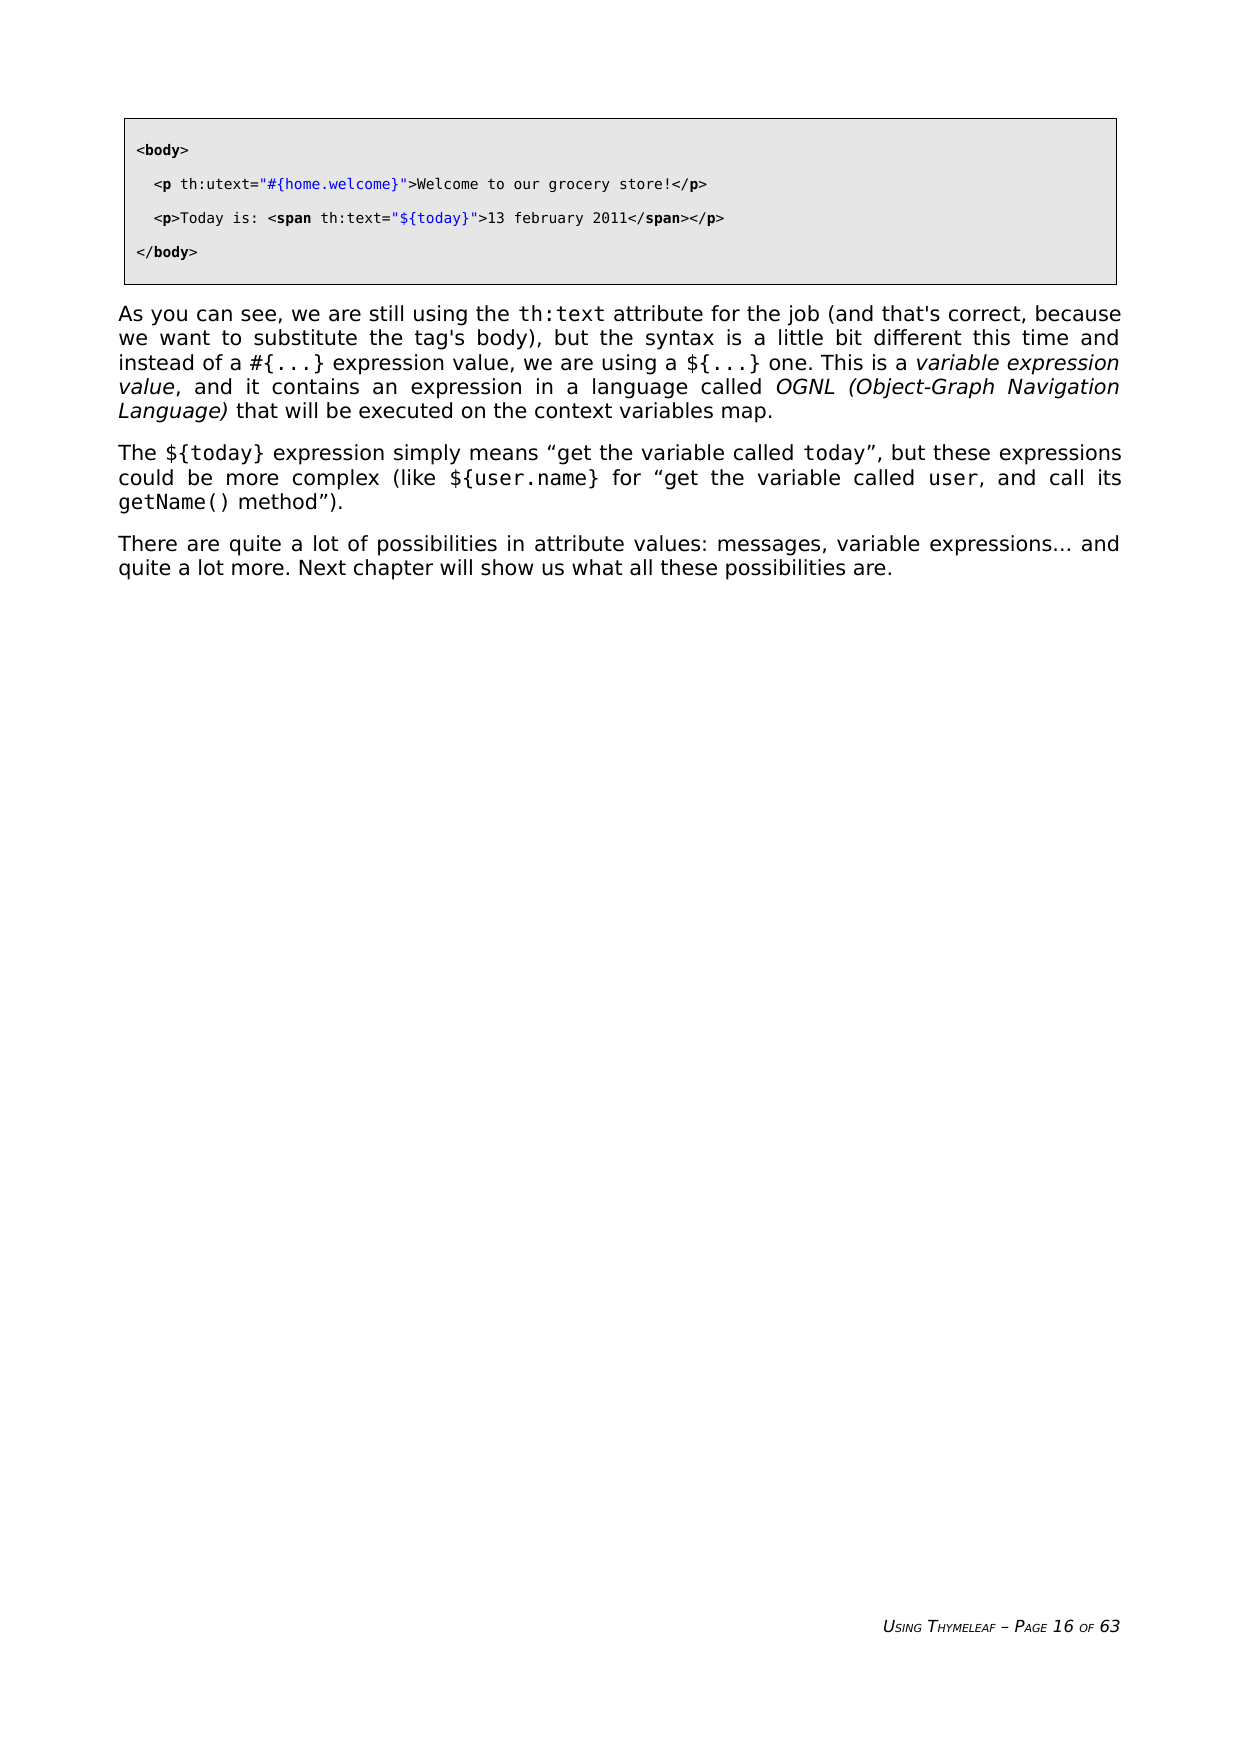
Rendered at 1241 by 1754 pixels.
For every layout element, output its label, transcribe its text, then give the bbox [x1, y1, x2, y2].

text The ${today} expression simply means “get the variable called today”, but these expressions could be more complex (like ${user.name} for “get the variable called user, and call its getName() method”). [118, 441, 1122, 514]
text As you can see, we are still using the th:text attribute for the job (and that's correct, because we want to substitute the tag's body), but the syntax is a little bit different this time and instead of a #{...} expression value, we are using a ${...} one. This is a variable expression value, and it contains an expression in a language called OGNL (Object-Graph Navigation Language) that will be executed on the context variables map. [118, 302, 1122, 423]
text There are quite a lot of possibilities in attribute values: messages, variable expressions... and quite a lot more. Next chapter will show us what all these possibilities are. [118, 532, 1122, 580]
text <body> <p th:utext="#{home.welcome}">Welcome to our grocery store!</p> <p>Today is: <span th:text="${today}">13 february 2011</span></p> </body> [125, 119, 1116, 284]
